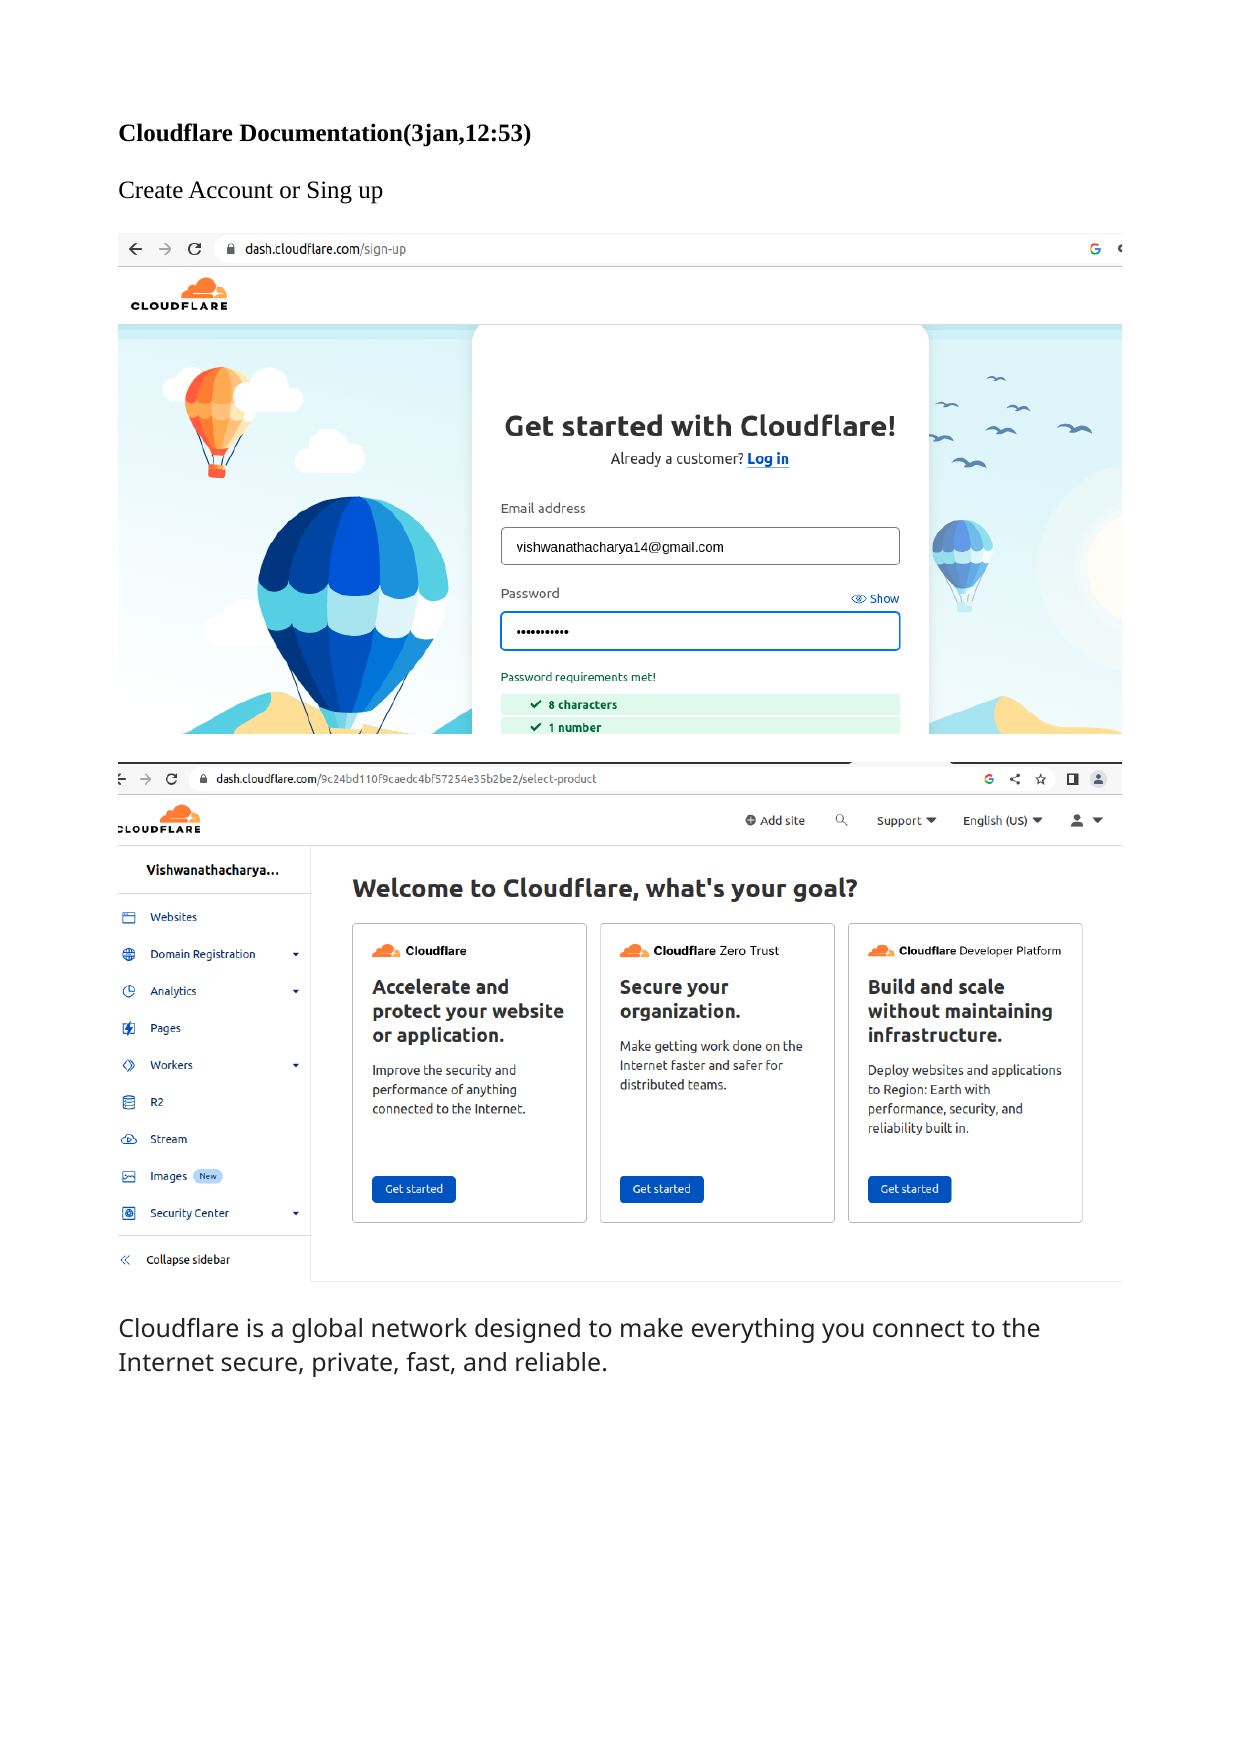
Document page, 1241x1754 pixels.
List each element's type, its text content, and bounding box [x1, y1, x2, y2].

text Create Account or Sing up [118, 176, 1122, 204]
text Cloudflare is a global network designed to make everything you connect to the Internet secure, private, fast, and reliable. [118, 1311, 1122, 1379]
picture [118, 762, 1123, 1282]
text Cloudflare Documentation(3jan,12:53) [118, 118, 1122, 147]
picture [118, 233, 1123, 734]
